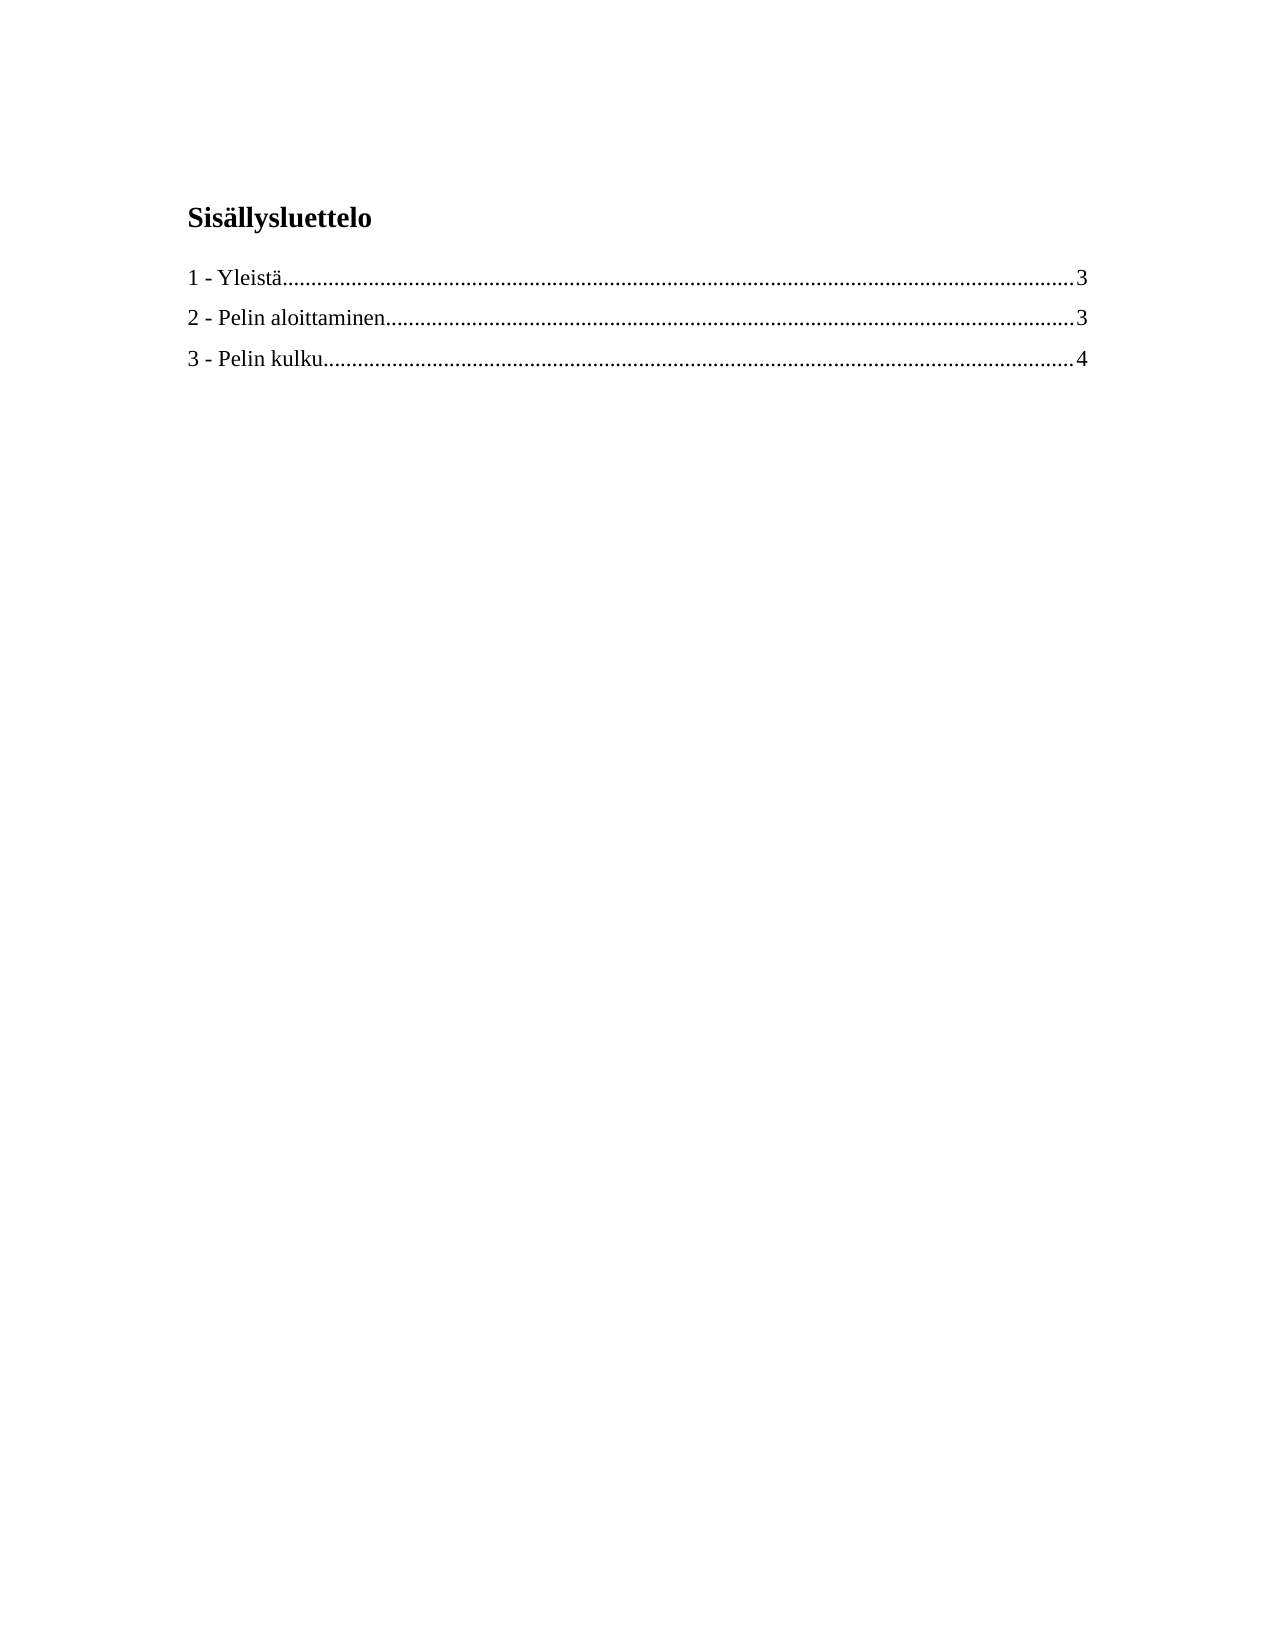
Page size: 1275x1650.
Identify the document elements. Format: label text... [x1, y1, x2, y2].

text 3 - Pelin kulku 4 [187, 345, 1087, 371]
subtitle Sisällysluettelo [187, 200, 1087, 233]
text 2 - Pelin aloittaminen 3 [187, 304, 1087, 331]
text 1 - Yleistä 3 [187, 263, 1087, 290]
